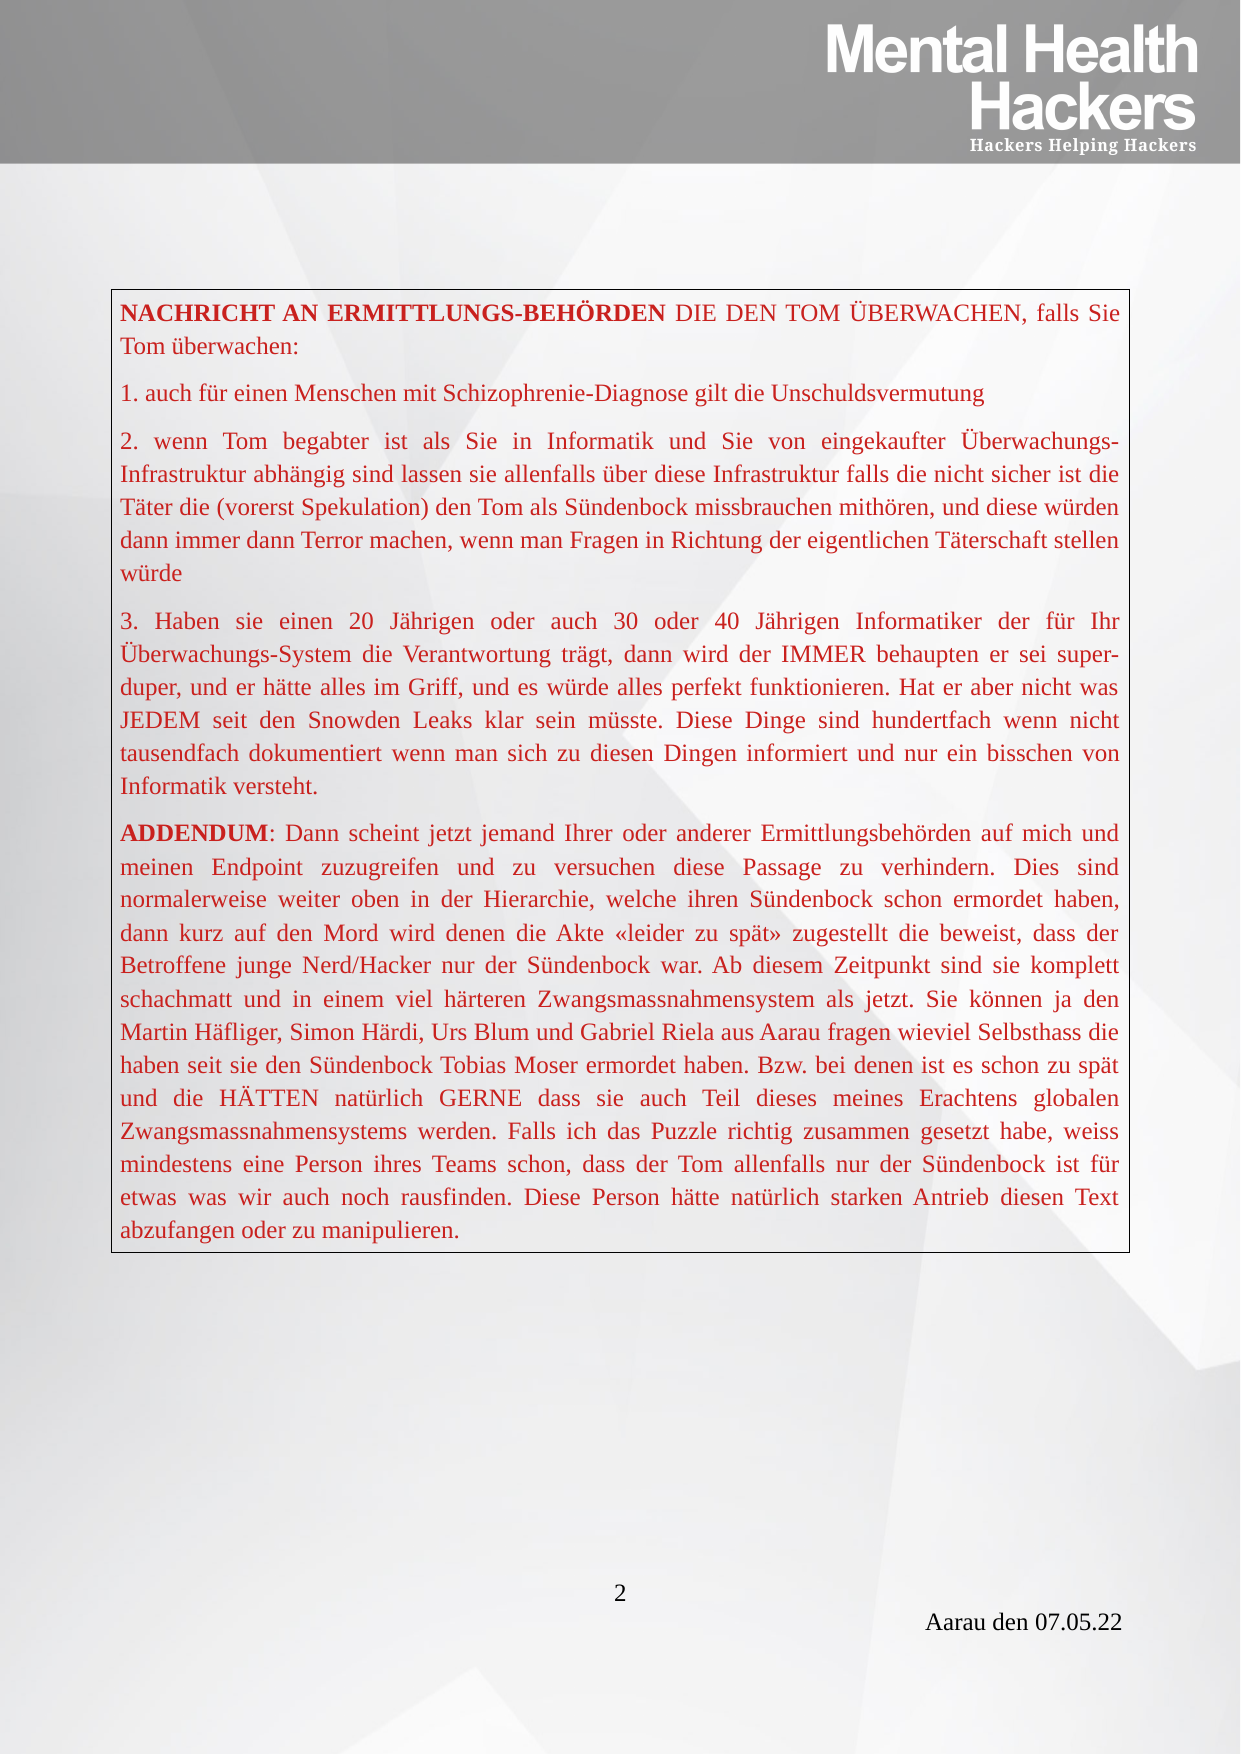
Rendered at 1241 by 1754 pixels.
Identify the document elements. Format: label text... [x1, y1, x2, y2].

text 1. auch für einen Menschen mit Schizophrenie-Diagnose gilt die Unschuldsvermutung [120, 378, 1120, 407]
text 3. Haben sie einen 20 Jährigen oder auch 30 oder 40 Jährigen Informatiker der für Ihr Überwachungs-System die Verantwortung trägt, dann wird der IMMER behaupten er sei super-duper, und er hätte alles im Griff, und es würde alles perfekt funktionieren. Hat er aber nicht was JEDEM seit den Snowden Leaks klar sein müsste. Diese Dinge sind hundertfach wenn nicht tausendfach dokumentiert wenn man sich zu diesen Dingen informiert und nur ein bisschen von Informatik versteht. [120, 606, 1120, 800]
text 2. wenn Tom begabter ist als Sie in Informatik und Sie von eingekaufter Überwachungs-Infrastruktur abhängig sind lassen sie allenfalls über diese Infrastruktur falls die nicht sicher ist die Täter die (vorerst Spekulation) den Tom als Sündenbock missbrauchen mithören, und diese würden dann immer dann Terror machen, wenn man Fragen in Richtung der eigentlichen Täterschaft stellen würde [120, 426, 1120, 587]
text NACHRICHT AN ERMITTLUNGS-BEHÖRDEN DIE DEN TOM ÜBERWACHEN, falls Sie Tom überwachen: [120, 298, 1120, 360]
text ADDENDUM: Dann scheint jetzt jemand Ihrer oder anderer Ermittlungsbehörden auf mich und meinen Endpoint zuzugreifen und zu versuchen diese Passage zu verhindern. Dies sind normalerweise weiter oben in der Hierarchie, welche ihren Sündenbock schon ermordet haben, dann kurz auf den Mord wird denen die Akte «leider zu spät» zugestellt die beweist, dass der Betroffene junge Nerd/Hacker nur der Sündenbock war. Ab diesem Zeitpunkt sind sie komplett schachmatt und in einem viel härteren Zwangsmassnahmensystem als jetzt. Sie können ja den Martin Häfliger, Simon Härdi, Urs Blum und Gabriel Riela aus Aarau fragen wieviel Selbsthass die haben seit sie den Sündenbock Tobias Moser ermordet haben. Bzw. bei denen ist es schon zu spät und die HÄTTEN natürlich GERNE dass sie auch Teil dieses meines Erachtens globalen Zwangsmassnahmensystems werden. Falls ich das Puzzle richtig zusammen gesetzt habe, weiss mindestens eine Person ihres Teams schon, dass der Tom allenfalls nur der Sündenbock ist für etwas was wir auch noch rausfinden. Diese Person hätte natürlich starken Antrieb diesen Text abzufangen oder zu manipulieren. [120, 818, 1120, 1243]
picture [0, 0, 1241, 1754]
